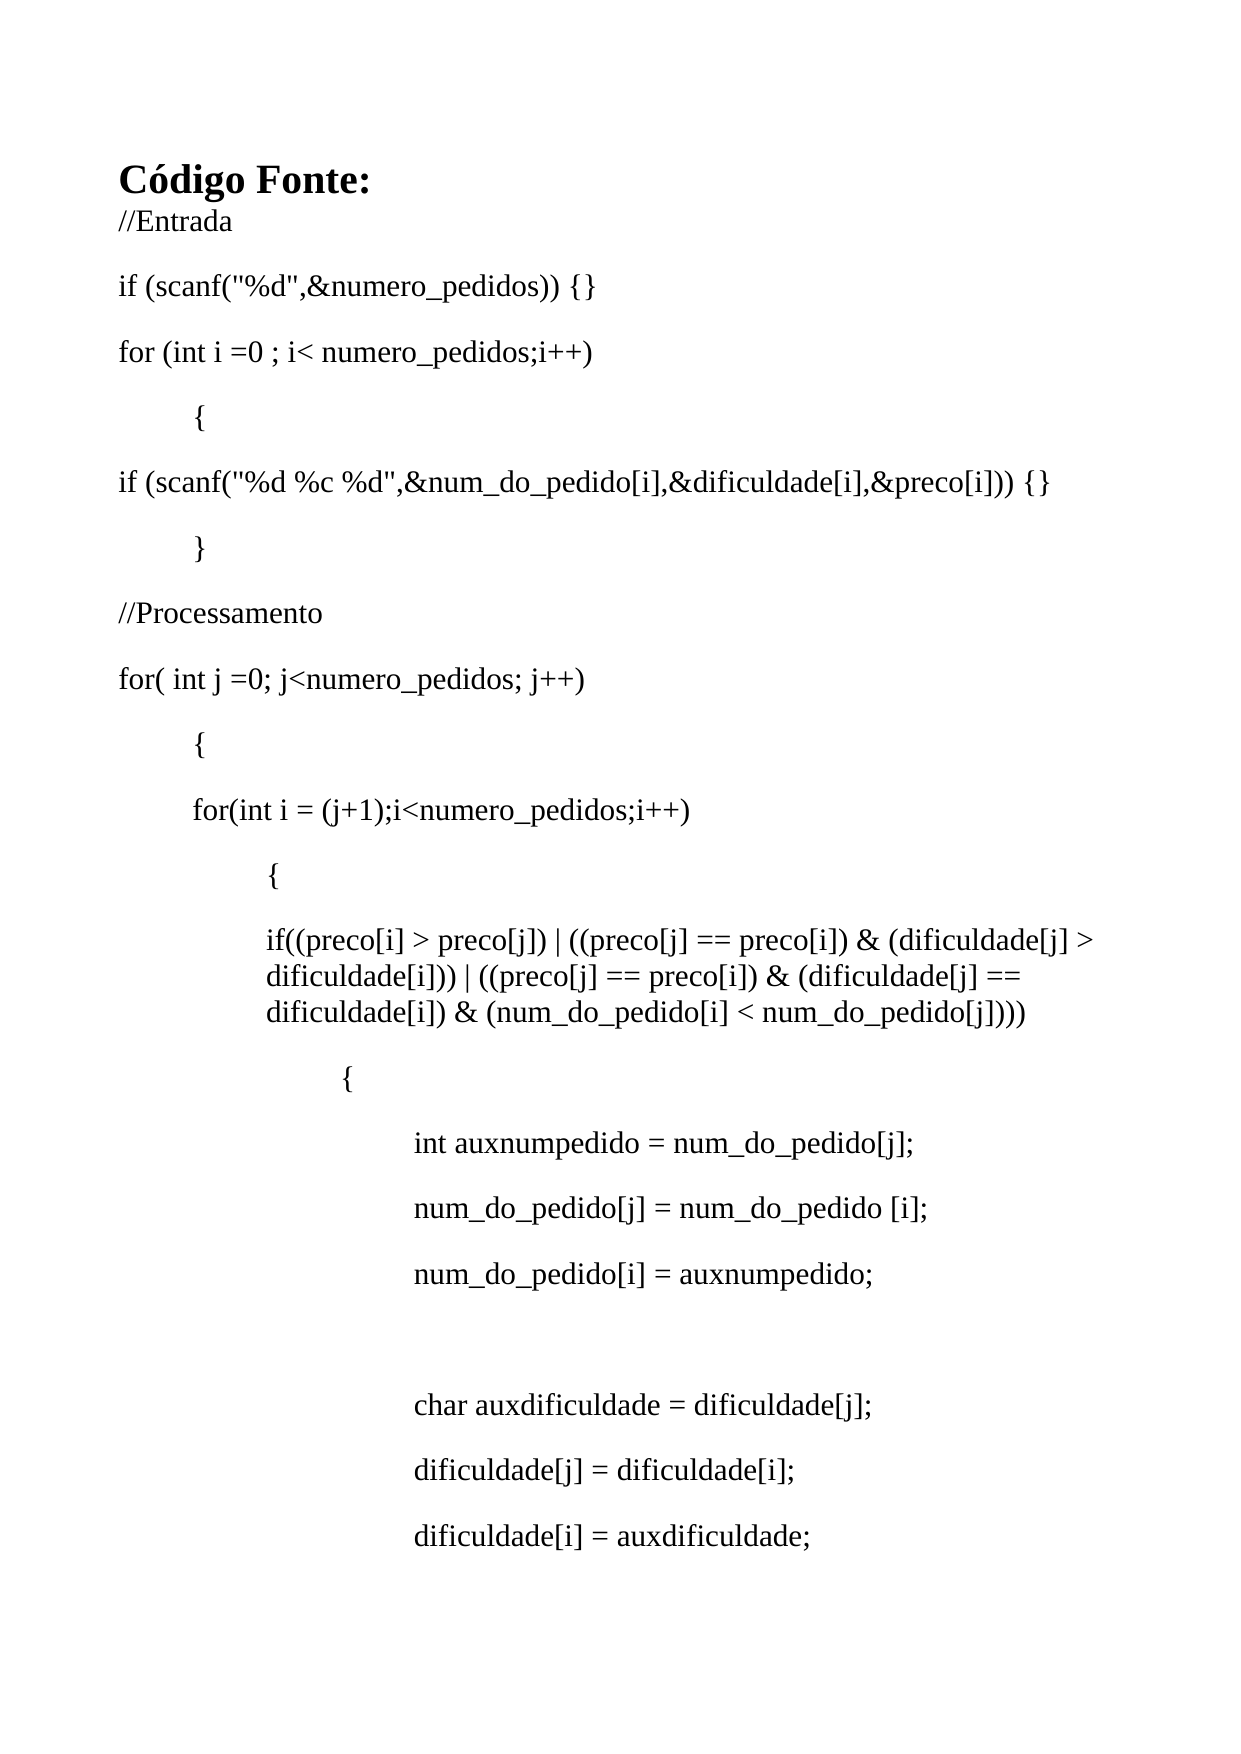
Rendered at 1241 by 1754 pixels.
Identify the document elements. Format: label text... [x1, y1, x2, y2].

text if (scanf("%d %c %d",&num_do_pedido[i],&dificuldade[i],&preco[i])) {} [118, 464, 1122, 499]
text { [118, 1059, 1122, 1095]
text dificuldade[j] = dificuldade[i]; [118, 1451, 1122, 1487]
text for(int i = (j+1);i<numero_pedidos;i++) [118, 791, 1122, 827]
text if((preco[i] > preco[j]) | ((preco[j] == preco[i]) & (dificuldade[j] > dificuldade[i])) | ((preco[j] == preco[i]) & (dificuldade[j] == dificuldade[i]) & (num_do_pedido[i] < num_do_pedido[j]))) [118, 922, 1122, 1029]
text dificuldade[i] = auxdificuldade; [118, 1517, 1122, 1553]
text for( int j =0; j<numero_pedidos; j++) [118, 660, 1122, 696]
text //Entrada [118, 202, 1122, 238]
text } [118, 529, 1122, 565]
text if (scanf("%d",&numero_pedidos)) {} [118, 267, 1122, 303]
text Código Fonte: [118, 154, 1122, 202]
text num_do_pedido[i] = auxnumpedido; [118, 1255, 1122, 1291]
text char auxdificuldade = dificuldade[j]; [118, 1386, 1122, 1422]
text num_do_pedido[j] = num_do_pedido [i]; [118, 1190, 1122, 1226]
text { [118, 856, 1122, 892]
text int auxnumpedido = num_do_pedido[j]; [118, 1124, 1122, 1160]
text { [118, 725, 1122, 761]
text { [118, 398, 1122, 434]
text for (int i =0 ; i< numero_pedidos;i++) [118, 333, 1122, 369]
text //Processamento [118, 594, 1122, 630]
